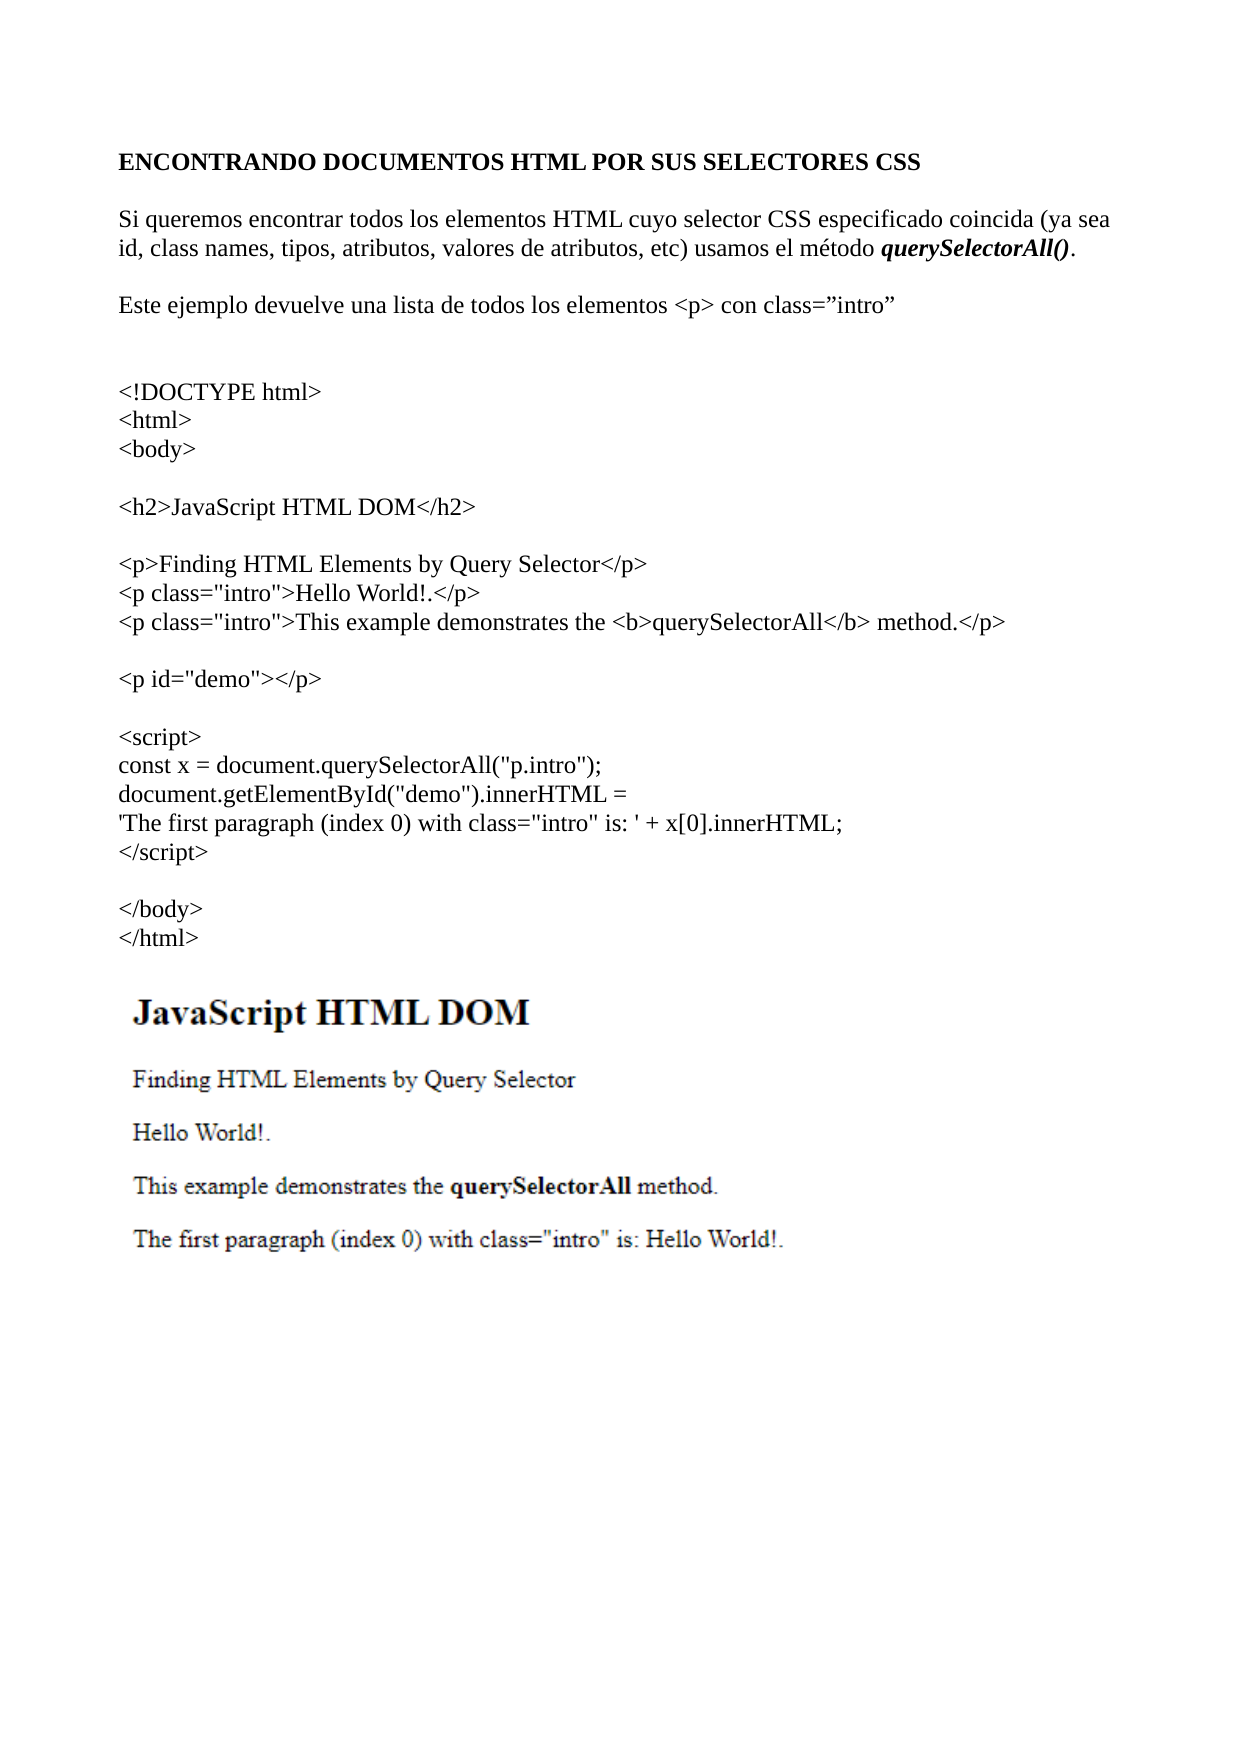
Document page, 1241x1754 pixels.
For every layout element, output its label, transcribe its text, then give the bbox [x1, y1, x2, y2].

picture [127, 989, 800, 1263]
text <!DOCTYPE html> [118, 377, 1122, 406]
text <p class="intro">Hello World!.</p> [118, 578, 1122, 607]
text Este ejemplo devuelve una lista de todos los elementos <p> con class=”intro” [118, 291, 1122, 319]
text <h2>JavaScript HTML DOM</h2> [118, 492, 1122, 521]
text document.getElementById("demo").innerHTML = [118, 779, 1122, 808]
text </html> [118, 923, 1122, 952]
text <html> [118, 406, 1122, 434]
text <script> [118, 722, 1122, 751]
text 'The first paragraph (index 0) with class="intro" is: ' + x[0].innerHTML; [118, 808, 1122, 837]
text ENCONTRANDO DOCUMENTOS HTML POR SUS SELECTORES CSS [118, 147, 1122, 176]
text <p class="intro">This example demonstrates the <b>querySelectorAll</b> method.</p> [118, 607, 1122, 636]
text Si queremos encontrar todos los elementos HTML cuyo selector CSS especificado coincida (ya sea id, class names, tipos, atributos, valores de atributos, etc) usamos el método querySelectorAll(). [118, 204, 1122, 262]
text </script> [118, 837, 1122, 866]
text <p>Finding HTML Elements by Query Selector</p> [118, 549, 1122, 578]
text const x = document.querySelectorAll("p.intro"); [118, 751, 1122, 779]
text <body> [118, 434, 1122, 463]
text <p id="demo"></p> [118, 664, 1122, 693]
text </body> [118, 894, 1122, 923]
